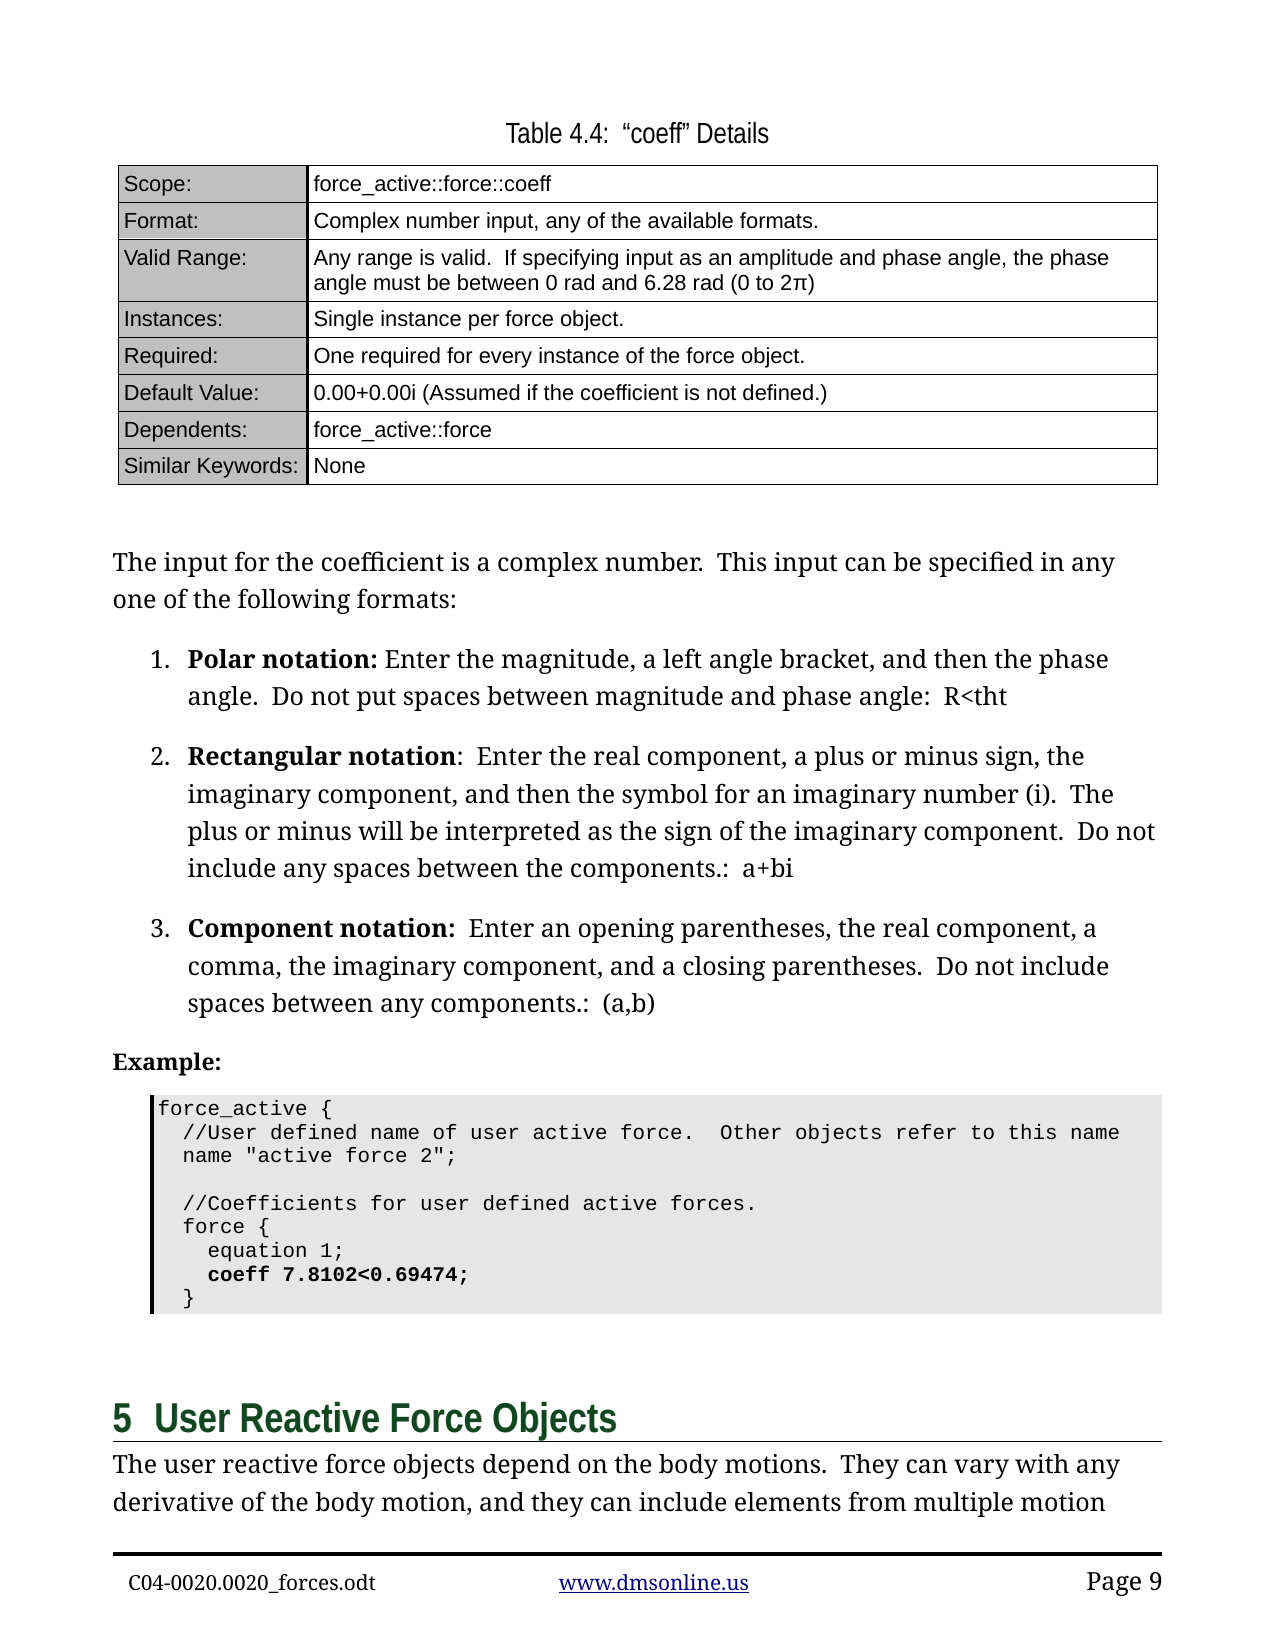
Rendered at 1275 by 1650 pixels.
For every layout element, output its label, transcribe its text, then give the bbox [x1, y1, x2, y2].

list Component notation: Enter an opening parentheses, the real component, a comma, the imaginary component, and a closing parentheses. Do not include spaces between any components.: (a,b) [150, 911, 1162, 1020]
table_cell Required: [119, 338, 306, 374]
table_cell None [309, 449, 1157, 484]
table_cell Complex number input, any of the available formats. [309, 203, 1157, 238]
text coeff 7.8102<0.69474; [154, 1264, 1162, 1287]
text The user reactive force objects depend on the body motions. They can vary with any derivative of the body motion, and they can include elements from multiple motion [112, 1447, 1162, 1518]
text force { [154, 1216, 1162, 1240]
table_cell Single instance per force object. [309, 302, 1157, 337]
text name "active force 2"; [154, 1145, 1162, 1169]
table_cell 0.00+0.00i (Assumed if the coefficient is not defined.) [309, 375, 1157, 411]
text } [154, 1287, 1162, 1314]
table_cell Default Value: [119, 375, 306, 411]
text The input for the coefficient is a complex number. This input can be specified in any one of the following formats: [112, 544, 1162, 616]
text //Coefficients for user defined active forces. [154, 1193, 1162, 1216]
table_cell Any range is valid. If specifying input as an amplitude and phase angle, the phase angle must be between 0 rad and 6.28 rad (0 to 2π) [309, 240, 1157, 301]
subtitle User Reactive Force Objects [112, 1393, 1162, 1442]
table_cell One required for every instance of the force object. [309, 338, 1157, 374]
text equation 1; [154, 1240, 1162, 1264]
list Polar notation: Enter the magnitude, a left angle bracket, and then the phase angle. Do not put spaces between magnitude and phase angle: R<tht [150, 642, 1162, 713]
table_cell force_active::force [309, 412, 1157, 448]
table_cell Instances: [119, 302, 306, 337]
table_cell Dependents: [119, 412, 306, 448]
text force_active { [154, 1095, 1162, 1122]
text Example: [112, 1046, 1162, 1077]
table_cell Format: [119, 203, 306, 238]
table_header force_active::force::coeff [309, 166, 1157, 202]
table_cell Valid Range: [119, 240, 306, 301]
list Rectangular notation: Enter the real component, a plus or minus sign, the imaginary component, and then the symbol for an imaginary number (i). The plus or minus will be interpreted as the sign of the imaginary component. Do not include any spaces between the components.: a+bi [150, 739, 1162, 885]
table_header Scope: [119, 166, 306, 202]
table_cell Similar Keywords: [119, 449, 306, 484]
text //User defined name of user active force. Other objects refer to this name [154, 1122, 1162, 1145]
text Table 4.4: “coeff” Details [112, 117, 1162, 150]
